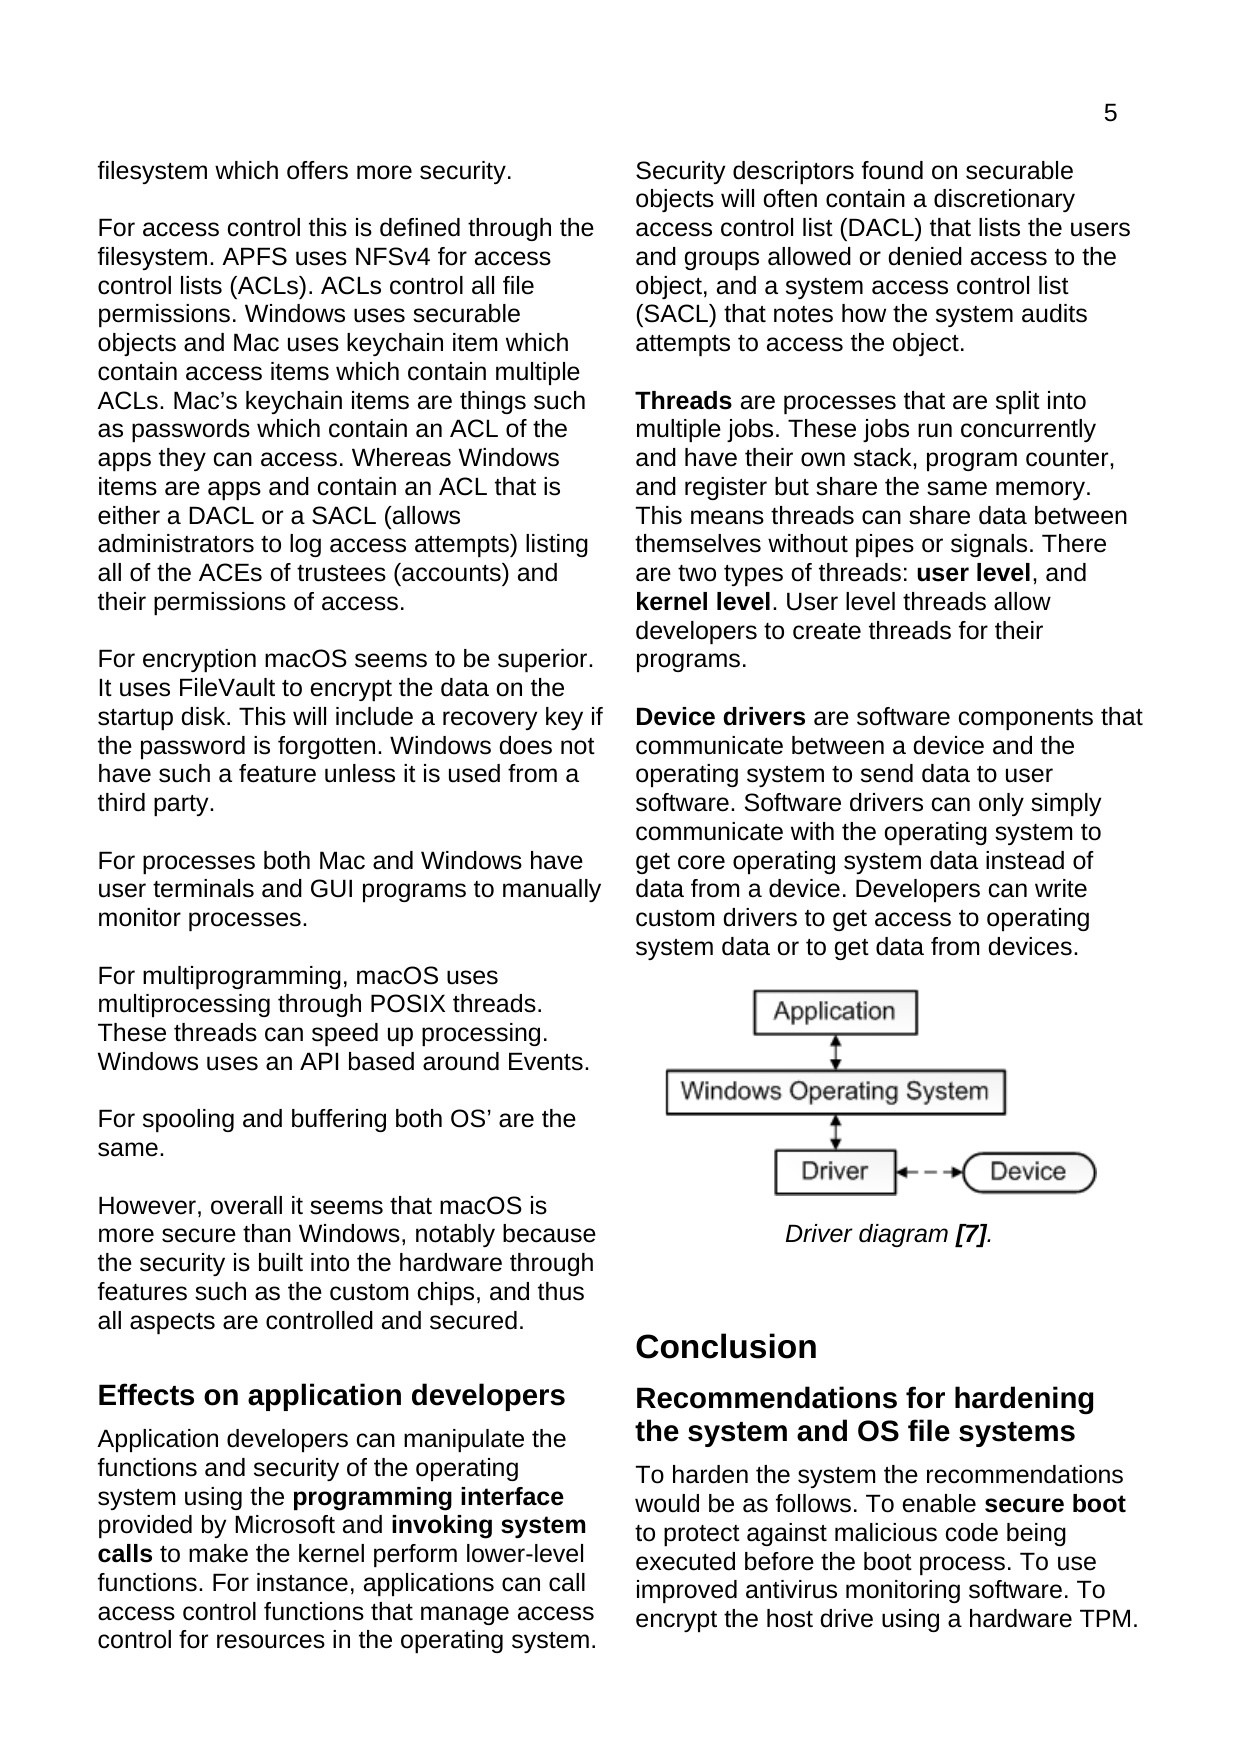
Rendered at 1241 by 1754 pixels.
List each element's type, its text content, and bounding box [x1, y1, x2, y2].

text Application developers can manipulate the functions and security of the operating system using the programming interface provided by Microsoft and invoking system calls to make the kernel perform lower-level functions. For instance, applications can call access control functions that manage access control for resources in the operating system. [97, 1424, 605, 1654]
subtitle Effects on application developers [97, 1378, 605, 1412]
text Driver diagram [7]. [694, 1219, 1084, 1248]
subtitle Conclusion [635, 1327, 1143, 1366]
picture [665, 989, 1097, 1196]
text However, overall it seems that macOS is more secure than Windows, notably because the security is built into the hardware through features such as the custom chips, and thus all aspects are controlled and secured. [97, 1191, 605, 1334]
text Threads are processes that are split into multiple jobs. These jobs run concurrently and have their own stack, program counter, and register but share the same memory. This means threads can share data between themselves without pipes or signals. There are two types of threads: user level, and kernel level. User level threads allow developers to create threads for their programs. [635, 386, 1143, 673]
text For spooling and buffering both OS’ are the same. [97, 1104, 605, 1162]
text For multiprogramming, macOS uses multiprocessing through POSIX threads. These threads can speed up processing. Windows uses an API based around Events. [97, 961, 605, 1076]
text For encryption macOS seems to be superior. It uses FileVault to encrypt the data on the startup disk. This will include a recovery key if the password is forgotten. Windows does not have such a feature unless it is used from a third party. [97, 644, 605, 817]
text For access control this is defined through the filesystem. APFS uses NFSv4 for access control lists (ACLs). ACLs control all file permissions. Windows uses securable objects and Mac uses keychain item which contain access items which contain multiple ACLs. Mac’s keychain items are things such as passwords which contain an ACL of the apps they can access. Whereas Windows items are apps and contain an ACL that is either a DACL or a SACL (allows administrators to log access attempts) listing all of the ACEs of trustees (accounts) and their permissions of access. [97, 213, 605, 616]
text For processes both Mac and Windows have user terminals and GUI programs to manually monitor processes. [97, 846, 605, 932]
subtitle Recommendations for hardening the system and OS file systems [635, 1381, 1143, 1448]
text Security descriptors found on securable objects will often contain a discretionary access control list (DACL) that lists the users and groups allowed or denied access to the object, and a system access control list (SACL) that notes how the system audits attempts to access the object. [635, 156, 1143, 357]
text Device drivers are software components that communicate between a device and the operating system to send data to user software. Software drivers can only simply communicate with the operating system to get core operating system data instead of data from a device. Developers can write custom drivers to get access to operating system data or to get data from devices. [635, 702, 1143, 961]
text filesystem which offers more security. [97, 156, 605, 184]
text To harden the system the recommendations would be as follows. To enable secure boot to protect against malicious code being executed before the boot process. To use improved antivirus monitoring software. To encrypt the host drive using a hardware TPM. [635, 1461, 1143, 1633]
